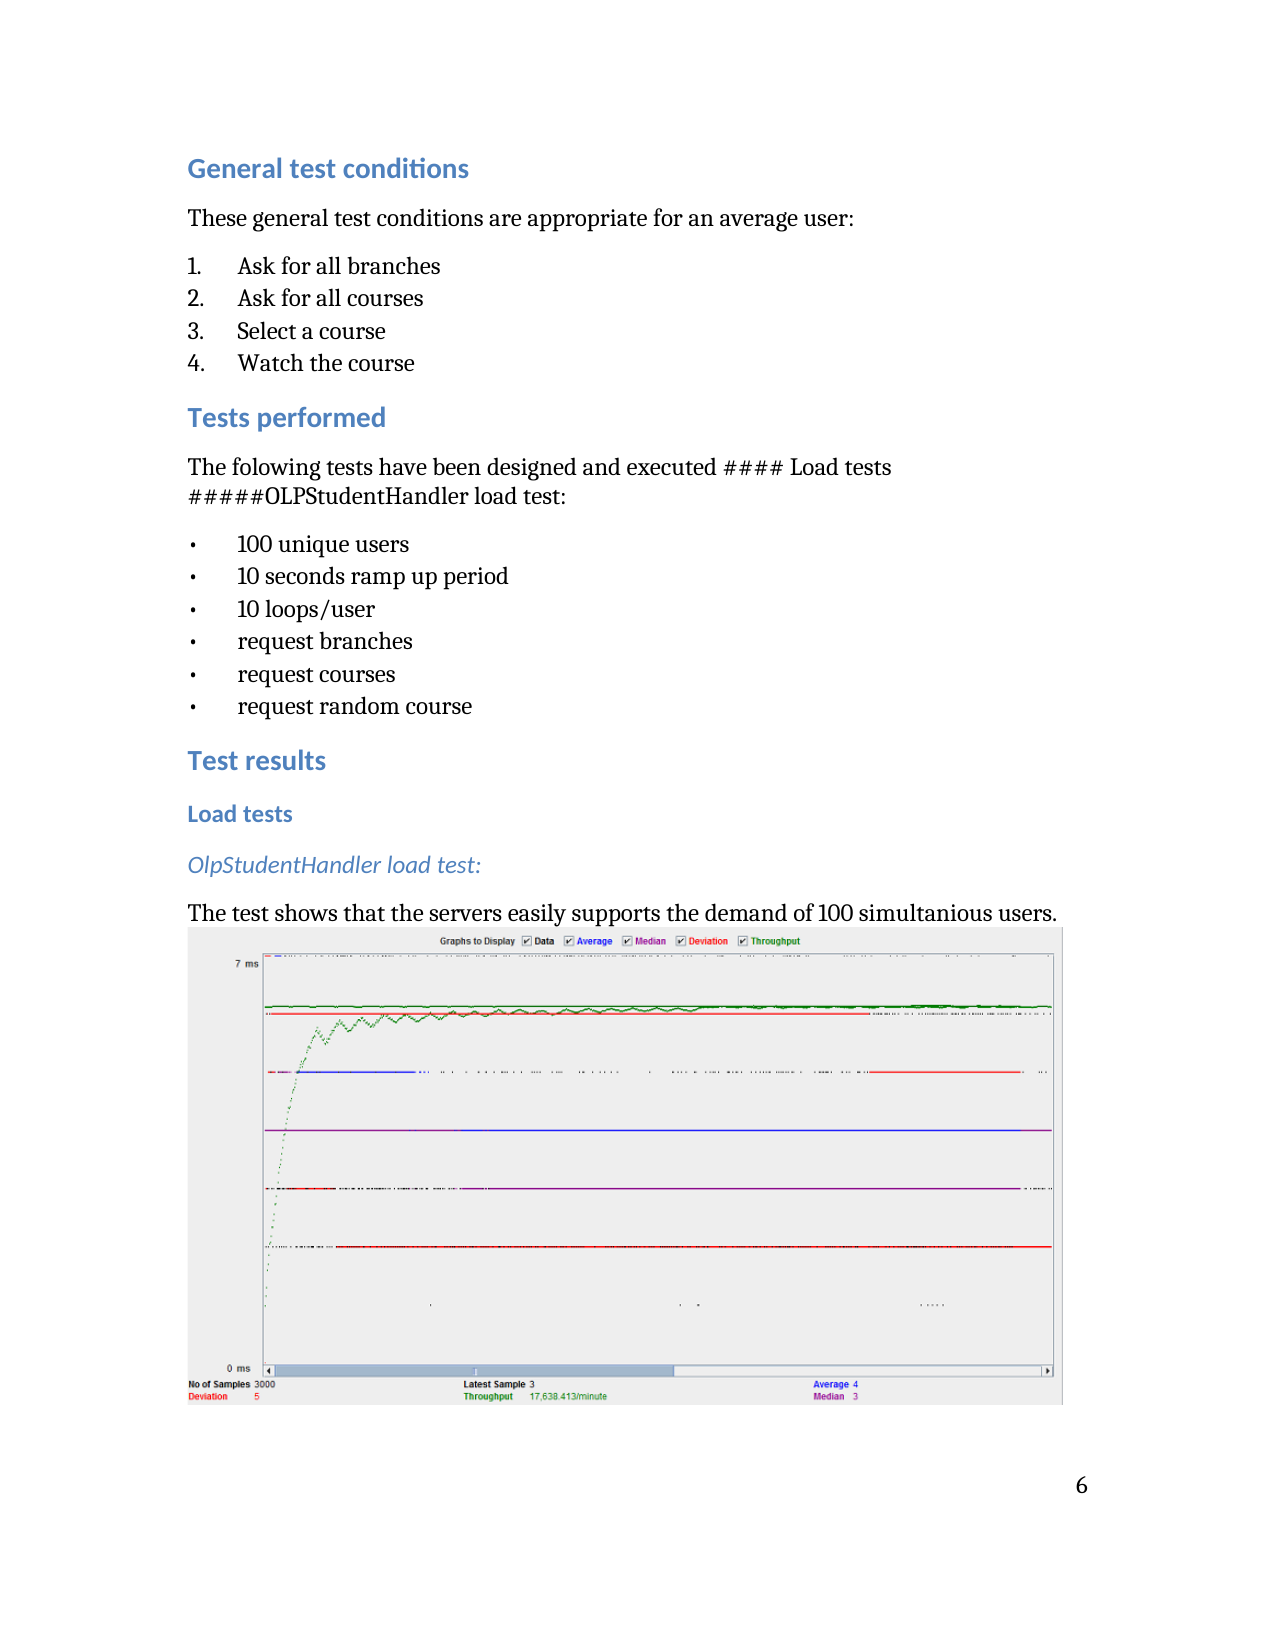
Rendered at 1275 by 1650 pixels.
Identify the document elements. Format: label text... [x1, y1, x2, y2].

subtitle Test results [187, 742, 1087, 777]
subtitle OlpStudentHandler load test: [187, 849, 1087, 880]
list request random course [187, 692, 1087, 721]
subtitle Load tests [187, 798, 1087, 829]
text The folowing tests have been designed and executed #### Load tests #####OLPStudentHandler load test: [187, 453, 1087, 511]
subtitle Tests performed [187, 399, 1087, 434]
list 10 seconds ramp up period [187, 562, 1087, 591]
list request branches [187, 627, 1087, 656]
list Watch the course [187, 349, 1087, 378]
text The test shows that the servers easily supports the demand of 100 simultanious users. [187, 899, 1087, 1404]
list 100 unique users [187, 529, 1087, 558]
list Select a course [187, 317, 1087, 346]
list Ask for all branches [187, 252, 1087, 281]
list request courses [187, 659, 1087, 688]
list Ask for all courses [187, 284, 1087, 313]
subtitle General test conditions [187, 150, 1087, 186]
text These general test conditions are appropriate for an average user: [187, 204, 1087, 233]
picture [187, 927, 1063, 1405]
list 10 loops/user [187, 594, 1087, 623]
